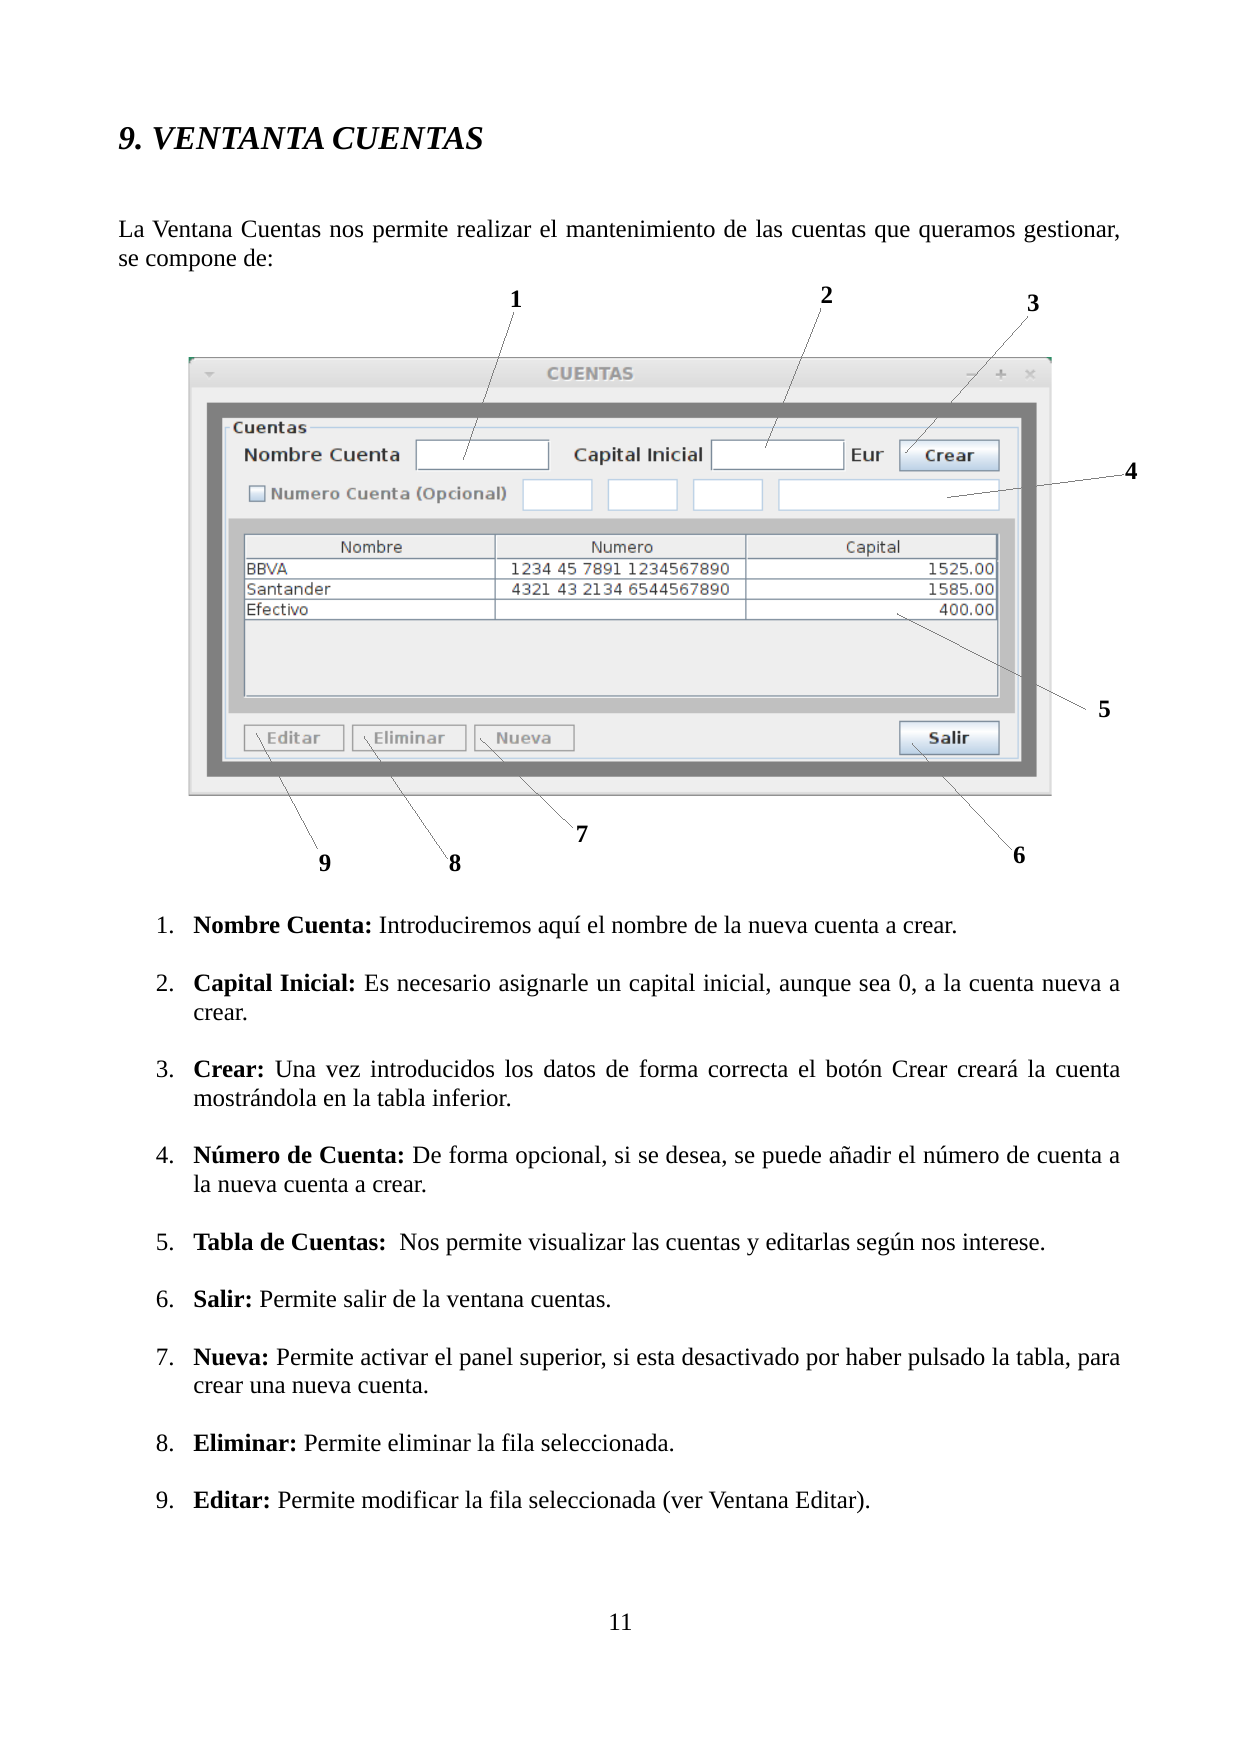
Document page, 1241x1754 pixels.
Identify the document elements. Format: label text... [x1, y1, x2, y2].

list Salir: Permite salir de la ventana cuentas. [156, 1284, 1122, 1313]
picture [188, 357, 1052, 796]
list Crear: Una vez introducidos los datos de forma correcta el botón Crear creará la cuenta mostrándola en la tabla inferior. [156, 1054, 1122, 1112]
list Editar: Permite modificar la fila seleccionada (ver Ventana Editar). [156, 1486, 1122, 1514]
list Nombre Cuenta: Introduciremos aquí el nombre de la nueva cuenta a crear. [156, 911, 1122, 939]
list Capital Inicial: Es necesario asignarle un capital inicial, aunque sea 0, a la cuenta nueva a crear. [156, 968, 1122, 1026]
list Nueva: Permite activar el panel superior, si esta desactivado por haber pulsado la tabla, para crear una nueva cuenta. [156, 1342, 1122, 1399]
list Tabla de Cuentas: Nos permite visualizar las cuentas y editarlas según nos interese. [156, 1227, 1122, 1256]
text La Ventana Cuentas nos permite realizar el mantenimiento de las cuentas que queramos gestionar, se compone de: [118, 214, 1122, 271]
list Número de Cuenta: De forma opcional, si se desea, se puede añadir el número de cuenta a la nueva cuenta a crear. [156, 1141, 1122, 1198]
text 9. VENTANTA CUENTAS [118, 118, 1122, 156]
list Eliminar: Permite eliminar la fila seleccionada. [156, 1428, 1122, 1457]
